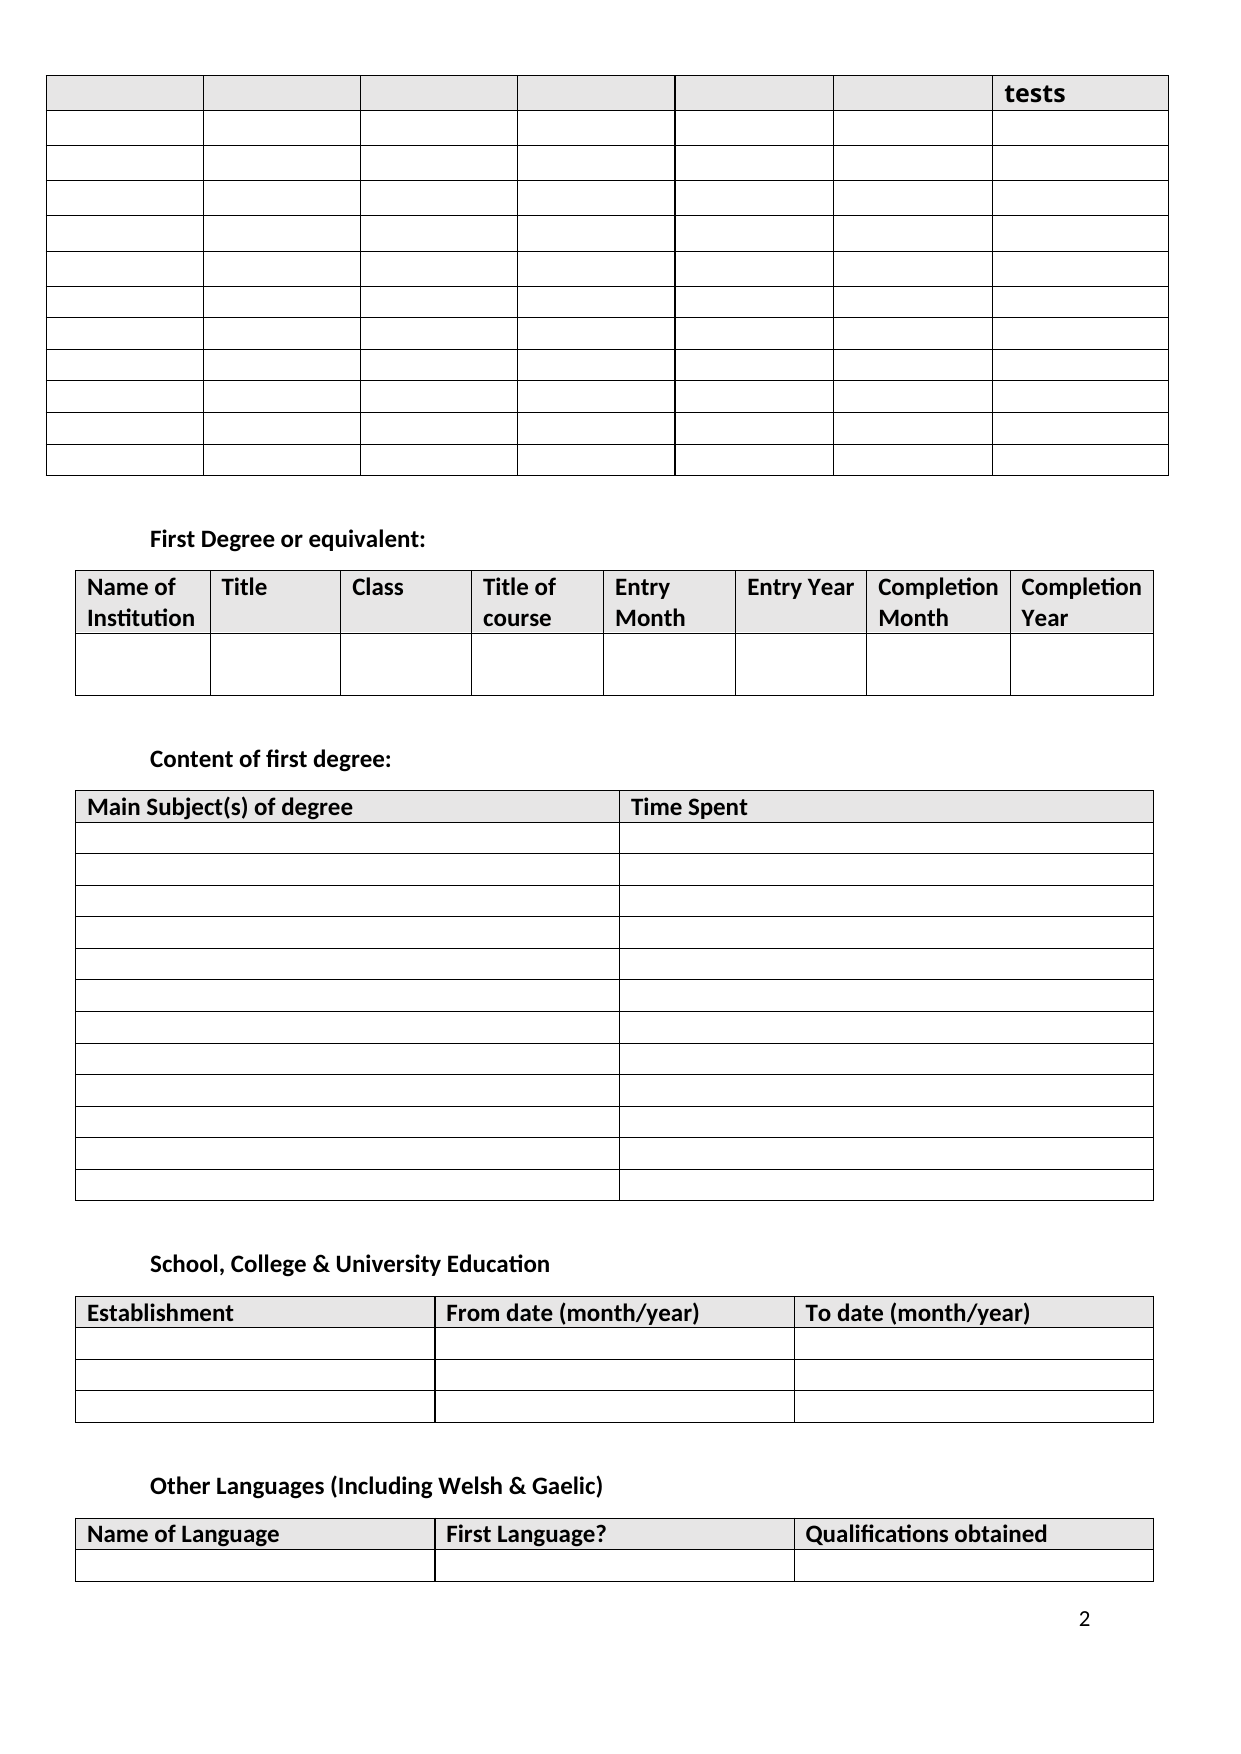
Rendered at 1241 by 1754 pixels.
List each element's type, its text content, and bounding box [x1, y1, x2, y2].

table_cell [676, 413, 833, 443]
table_cell [76, 634, 210, 694]
table_cell [436, 1360, 794, 1390]
table_cell [676, 318, 833, 349]
table_cell [620, 1075, 1153, 1106]
table_cell [436, 1550, 794, 1581]
table_cell [361, 381, 517, 412]
table_cell [993, 252, 1168, 286]
table_cell [620, 949, 1153, 979]
table_cell [76, 980, 619, 1011]
table_cell [795, 1391, 1153, 1422]
table_cell [204, 445, 360, 475]
table_cell [993, 216, 1168, 251]
table_cell [76, 1328, 434, 1359]
table_header Completion Year [1011, 571, 1153, 632]
table_header Qualifications obtained [795, 1519, 1153, 1549]
table_cell [834, 146, 992, 180]
table_cell [993, 181, 1168, 215]
table_cell [361, 111, 517, 145]
table_header To date (month/year) [795, 1297, 1153, 1327]
table_cell [76, 1012, 619, 1042]
table_cell [993, 146, 1168, 180]
table_cell [47, 381, 203, 412]
table_cell [834, 445, 992, 475]
table_cell [361, 181, 517, 215]
table_cell [676, 181, 833, 215]
table_cell [676, 111, 833, 145]
table_cell [47, 445, 203, 475]
table_cell [620, 886, 1153, 916]
table_header Completion Month [867, 571, 1010, 632]
table_cell [204, 111, 360, 145]
table_cell [795, 1550, 1153, 1581]
table_cell [736, 634, 866, 694]
table_cell [518, 445, 674, 475]
table_cell [518, 413, 674, 443]
table_cell [204, 252, 360, 286]
table_cell [47, 350, 203, 380]
table_cell [47, 111, 203, 145]
text Other Languages (Including Welsh & Gaelic) [150, 1470, 1090, 1501]
table_header Name of Institution [76, 571, 210, 632]
table_cell [620, 1012, 1153, 1042]
table_cell [834, 413, 992, 443]
table_header Time Spent [620, 791, 1153, 822]
table_cell [361, 252, 517, 286]
table_header Entry Month [604, 571, 735, 632]
table_cell [361, 287, 517, 317]
table_cell [204, 318, 360, 349]
table_cell [76, 1044, 619, 1074]
table_header Title [211, 571, 340, 632]
table_cell [204, 287, 360, 317]
table_cell [361, 76, 517, 110]
table_cell [76, 949, 619, 979]
table_cell [620, 854, 1153, 885]
table_cell [993, 413, 1168, 443]
table_cell [795, 1360, 1153, 1390]
table_cell [993, 111, 1168, 145]
table_cell [834, 381, 992, 412]
table_cell [47, 252, 203, 286]
table_cell [620, 1044, 1153, 1074]
table_cell [834, 318, 992, 349]
table_cell [834, 216, 992, 251]
table_cell [341, 634, 471, 694]
table_cell [472, 634, 603, 694]
table_cell [76, 1550, 434, 1581]
table_cell [620, 1138, 1153, 1169]
table_cell [518, 181, 674, 215]
table_cell [47, 146, 203, 180]
table_cell [361, 413, 517, 443]
table_cell [204, 181, 360, 215]
table_header Entry Year [736, 571, 866, 632]
table_cell [436, 1391, 794, 1422]
table_cell [993, 287, 1168, 317]
table_cell [47, 76, 203, 110]
table_header Establishment [76, 1297, 434, 1327]
table_cell [361, 146, 517, 180]
table_cell [361, 318, 517, 349]
table_cell [834, 181, 992, 215]
table_cell [620, 1107, 1153, 1137]
table_cell [204, 216, 360, 251]
table_cell [518, 350, 674, 380]
table_cell [436, 1328, 794, 1359]
table_cell [993, 381, 1168, 412]
table_cell [993, 350, 1168, 380]
table_cell [676, 76, 833, 110]
table_header Name of Language [76, 1519, 434, 1549]
table_cell [518, 381, 674, 412]
table_cell [76, 1170, 619, 1200]
table_cell [76, 886, 619, 916]
table_cell [76, 823, 619, 853]
table_header From date (month/year) [436, 1297, 794, 1327]
table_cell [518, 287, 674, 317]
table_cell [47, 216, 203, 251]
table_cell [76, 1391, 434, 1422]
table_cell [204, 76, 360, 110]
table_cell [518, 318, 674, 349]
table_cell [204, 413, 360, 443]
table_cell [211, 634, 340, 694]
table_cell [834, 111, 992, 145]
table_cell [204, 381, 360, 412]
table_cell [76, 1138, 619, 1169]
table_cell [361, 350, 517, 380]
text School, College & University Education [150, 1248, 1090, 1279]
table_cell [620, 823, 1153, 853]
table_cell [676, 381, 833, 412]
table_cell [867, 634, 1010, 694]
table_cell [76, 1360, 434, 1390]
table_cell [204, 146, 360, 180]
table_cell [834, 252, 992, 286]
table_cell [620, 980, 1153, 1011]
table_cell [795, 1328, 1153, 1359]
table_cell [834, 76, 992, 110]
table_cell [47, 287, 203, 317]
table_cell [604, 634, 735, 694]
table_cell [993, 445, 1168, 475]
table_cell [47, 413, 203, 443]
table_cell [518, 111, 674, 145]
table_cell [834, 350, 992, 380]
table_cell [76, 1107, 619, 1137]
table_cell [47, 181, 203, 215]
table_cell [1011, 634, 1153, 694]
table_cell [76, 1075, 619, 1106]
table_cell [518, 216, 674, 251]
table_cell [620, 917, 1153, 948]
table_cell [204, 350, 360, 380]
table_cell [676, 252, 833, 286]
table_cell [76, 917, 619, 948]
table_cell [518, 76, 674, 110]
table_cell [361, 445, 517, 475]
table_cell [676, 445, 833, 475]
table_cell [676, 287, 833, 317]
table_cell [676, 350, 833, 380]
table_header Title of course [472, 571, 603, 632]
table_header First Language? [436, 1519, 794, 1549]
table_cell [361, 216, 517, 251]
table_cell [676, 146, 833, 180]
table_cell [993, 318, 1168, 349]
table_cell [518, 146, 674, 180]
table_cell [76, 854, 619, 885]
table_cell tests [993, 76, 1168, 110]
table_cell [518, 252, 674, 286]
table_header Class [341, 571, 471, 632]
table_header Main Subject(s) of degree [76, 791, 619, 822]
table_cell [676, 216, 833, 251]
text First Degree or equivalent: [150, 523, 1090, 554]
text Content of first degree: [150, 743, 1090, 773]
table_cell [834, 287, 992, 317]
table_cell [47, 318, 203, 349]
table_cell [620, 1170, 1153, 1200]
